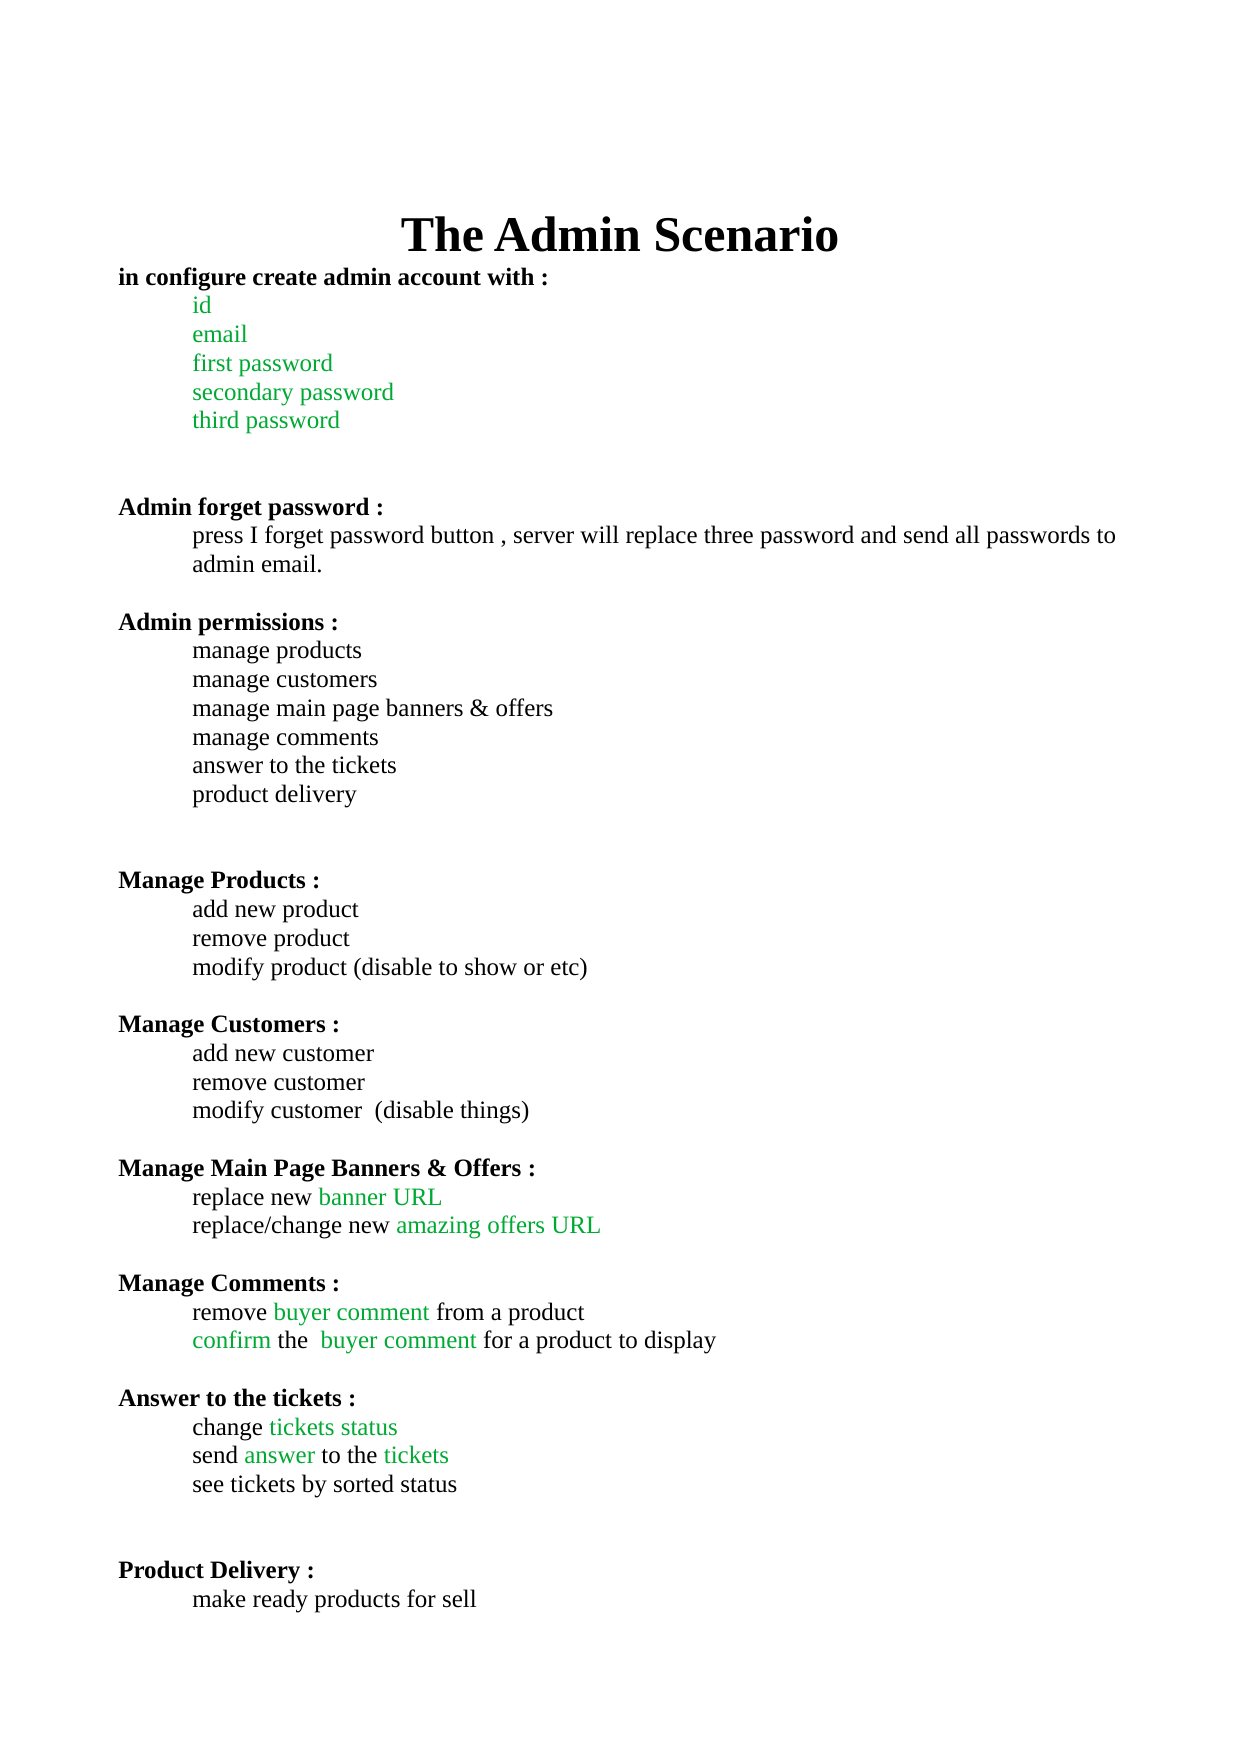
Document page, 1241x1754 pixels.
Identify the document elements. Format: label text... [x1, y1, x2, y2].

text change tickets status [118, 1412, 1122, 1441]
text remove customer [118, 1067, 1122, 1096]
text replace new banner URL [118, 1182, 1122, 1211]
text first password [118, 348, 1122, 377]
text replace/change new amazing offers URL [118, 1211, 1122, 1239]
text Manage Main Page Banners & Offers : [118, 1153, 1122, 1182]
text id [118, 291, 1122, 319]
text modify product (disable to show or etc) [118, 952, 1122, 981]
text secondary password [118, 377, 1122, 406]
text Admin permissions : [118, 607, 1122, 636]
text remove product [118, 923, 1122, 952]
text manage products [118, 636, 1122, 664]
text third password [118, 406, 1122, 434]
text Product Delivery : [118, 1556, 1122, 1584]
text confirm the buyer comment for a product to display [118, 1326, 1122, 1354]
text email [118, 319, 1122, 348]
text press I forget password button , server will replace three password and send all passwords to admin email. [118, 521, 1122, 578]
text modify customer (disable things) [118, 1096, 1122, 1124]
text add new product [118, 894, 1122, 923]
text send answer to the tickets [118, 1441, 1122, 1469]
text see tickets by sorted status [118, 1469, 1122, 1498]
text add new customer [118, 1038, 1122, 1067]
text Answer to the tickets : [118, 1383, 1122, 1412]
text remove buyer comment from a product [118, 1297, 1122, 1326]
text Manage Products : [118, 866, 1122, 894]
text The Admin Scenario [118, 204, 1122, 262]
text Manage Comments : [118, 1268, 1122, 1297]
text Admin forget password : [118, 492, 1122, 521]
text answer to the tickets [118, 751, 1122, 779]
text product delivery [118, 779, 1122, 808]
text Manage Customers : [118, 1009, 1122, 1038]
text manage main page banners & offers [118, 693, 1122, 722]
text manage customers [118, 664, 1122, 693]
text make ready products for sell [118, 1584, 1122, 1613]
text manage comments [118, 722, 1122, 751]
text in configure create admin account with : [118, 262, 1122, 291]
